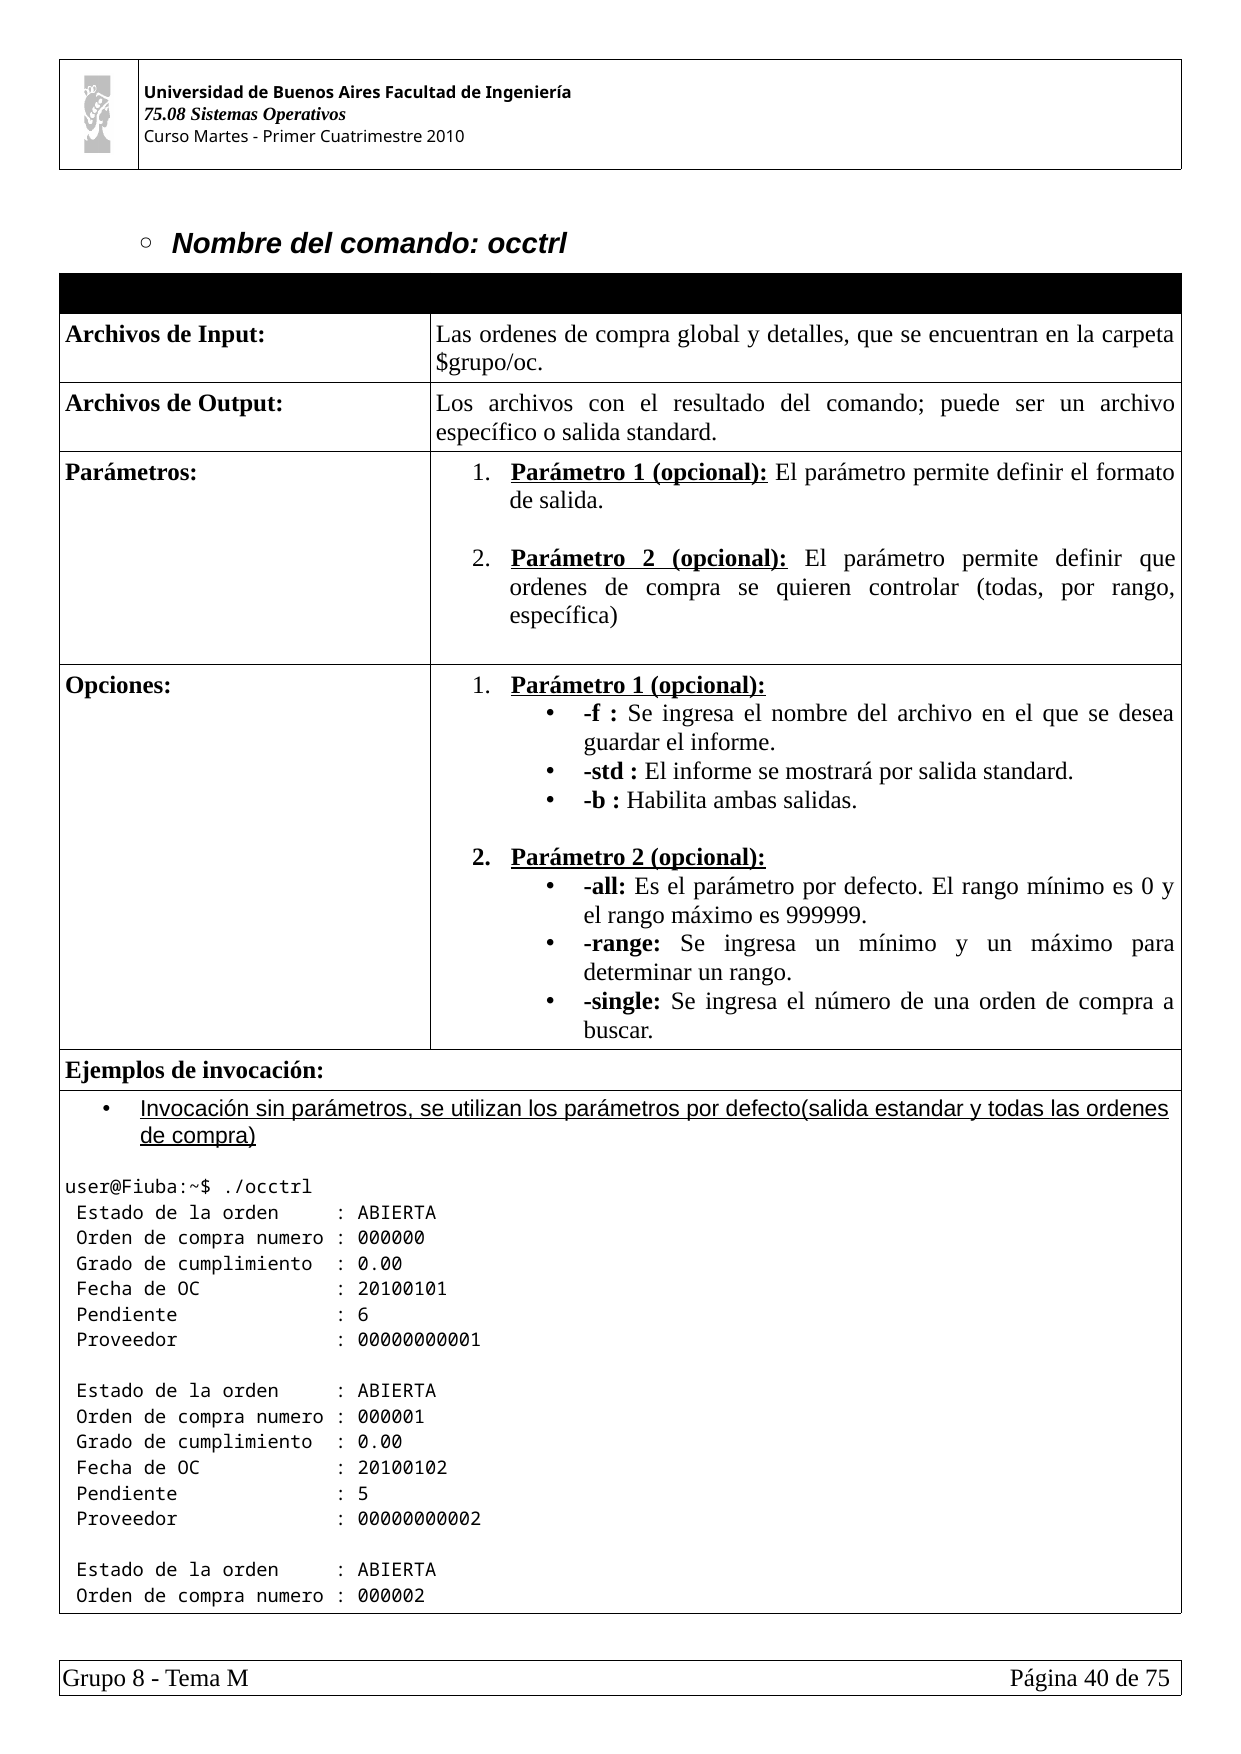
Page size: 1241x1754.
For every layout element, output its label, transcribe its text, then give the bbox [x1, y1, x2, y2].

table_header [431, 274, 1181, 313]
picture [83, 73, 114, 155]
subtitle Nombre del comando: occtrl [134, 226, 1181, 260]
table_cell Ejemplos de invocación: [60, 1050, 1181, 1089]
table_cell Invocación sin parámetros, se utilizan los parámetros por defecto(salida estandar y todas las ordenes de compra) user@Fiuba:~$ ./occtrl Estado de la orden : ABIERTA Orden de compra numero : 000000 Grado de cumplimiento : 0.00 Fecha de OC : 20100101 Pendiente : 6 Proveedor : 00000000001 Estado de la orden : ABIERTA Orden de compra numero : 000001 Grado de cumplimiento : 0.00 Fecha de OC : 20100102 Pendiente : 5 Proveedor : 00000000002 Estado de la orden : ABIERTA Orden de compra numero : 000002 [60, 1091, 1181, 1613]
table_cell Los archivos con el resultado del comando; puede ser un archivo específico o salida standard. [431, 383, 1181, 451]
table_cell Archivos de Input: [60, 314, 430, 382]
table_cell Parámetro 1 (opcional): El parámetro permite definir el formato de salida. Parámetro 2 (opcional): El parámetro permite definir que ordenes de compra se quieren controlar (todas, por rango, específica) [431, 452, 1181, 664]
table_cell Archivos de Output: [60, 383, 430, 451]
table_cell Opciones: [60, 665, 430, 1049]
table_cell Parámetro 1 (opcional): -f : Se ingresa el nombre del archivo en el que se desea guardar el informe. -std : El informe se mostrará por salida standard. -b : Habilita ambas salidas. Parámetro 2 (opcional): -all: Es el parámetro por defecto. El rango mínimo es 0 y el rango máximo es 999999. -range: Se ingresa un mínimo y un máximo para determinar un rango. -single: Se ingresa el número de una orden de compra a buscar. [431, 665, 1181, 1049]
table_header [60, 274, 430, 313]
table_cell Las ordenes de compra global y detalles, que se encuentran en la carpeta $grupo/oc. [431, 314, 1181, 382]
table_cell Parámetros: [60, 452, 430, 664]
